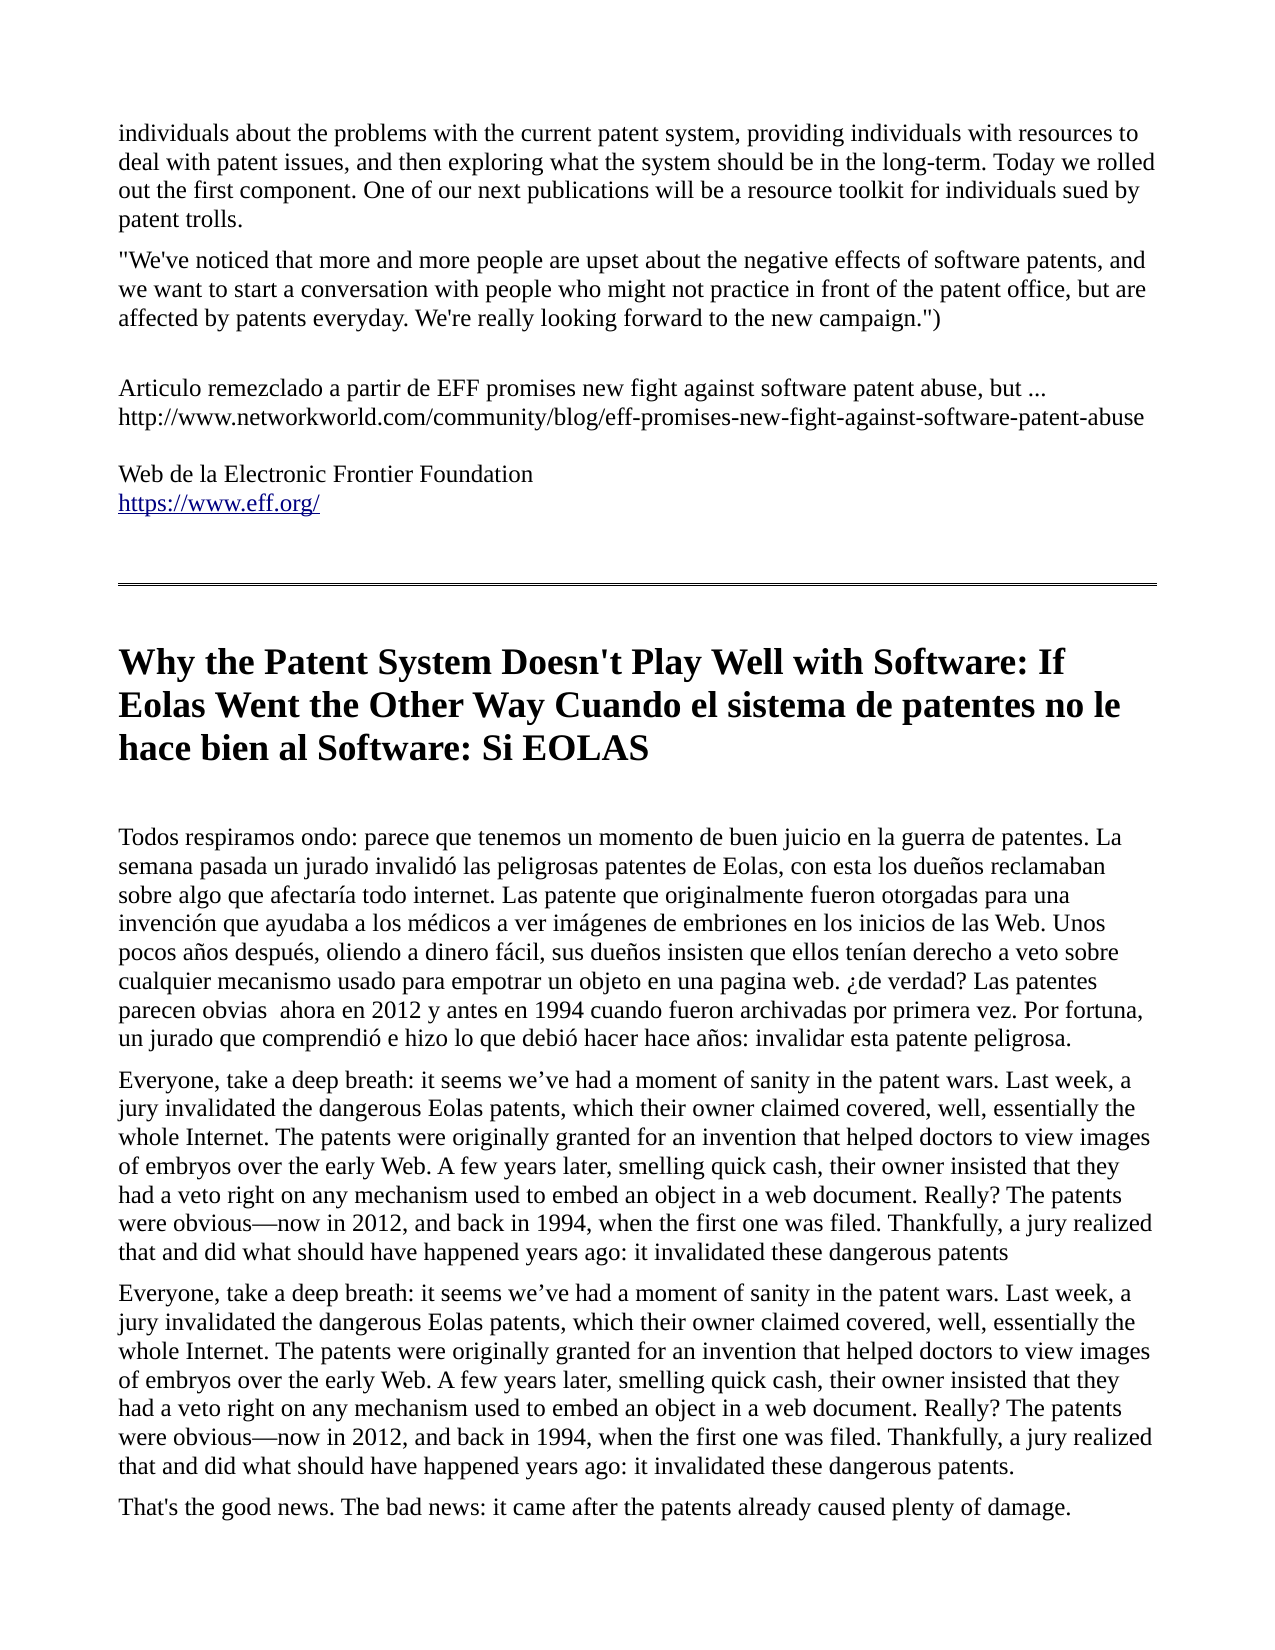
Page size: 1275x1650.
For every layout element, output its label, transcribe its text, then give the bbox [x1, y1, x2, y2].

text http://www.networkworld.com/community/blog/eff-promises-new-fight-against-software-patent-abuse [118, 402, 1157, 431]
text "We've noticed that more and more people are upset about the negative effects of software patents, and we want to start a conversation with people who might not practice in front of the patent office, but are affected by patents everyday. We're really looking forward to the new campaign.") [118, 246, 1157, 332]
text Web de la Electronic Frontier Foundation [118, 459, 1157, 488]
text That's the good news. The bad news: it came after the patents already caused plenty of damage. [118, 1492, 1157, 1521]
text Todos respiramos ondo: parece que tenemos un momento de buen juicio en la guerra de patentes. La semana pasada un jurado invalidó las peligrosas patentes de Eolas, con esta los dueños reclamaban sobre algo que afectaría todo internet. Las patente que originalmente fueron otorgadas para una invención que ayudaba a los médicos a ver imágenes de embriones en los inicios de las Web. Unos pocos años después, oliendo a dinero fácil, sus dueños insisten que ellos tenían derecho a veto sobre cualquier mecanismo usado para empotrar un objeto en una pagina web. ¿de verdad? Las patentes parecen obvias ahora en 2012 y antes en 1994 cuando fueron archivadas por primera vez. Por fortuna, un jurado que comprendió e hizo lo que debió hacer hace años: invalidar esta patente peligrosa. [118, 822, 1157, 1052]
text Everyone, take a deep breath: it seems we’ve had a moment of sanity in the patent wars. Last week, a jury invalidated the dangerous Eolas patents, which their owner claimed covered, well, essentially the whole Internet. The patents were originally granted for an invention that helped doctors to view images of embryos over the early Web. A few years later, smelling quick cash, their owner insisted that they had a veto right on any mechanism used to embed an object in a web document. Really? The patents were obvious—now in 2012, and back in 1994, when the first one was filed. Thankfully, a jury realized that and did what should have happened years ago: it invalidated these dangerous patents. [118, 1278, 1157, 1480]
text Articulo remezclado a partir de EFF promises new fight against software patent abuse, but ... [118, 373, 1157, 402]
text individuals about the problems with the current patent system, providing individuals with resources to deal with patent issues, and then exploring what the system should be in the long-term. Today we rolled out the first component. One of our next publications will be a resource toolkit for individuals sued by patent trolls. [118, 118, 1157, 233]
subtitle Why the Patent System Doesn't Play Well with Software: If Eolas Went the Other Way Cuando el sistema de patentes no le hace bien al Software: Si EOLAS [118, 639, 1157, 768]
text https://www.eff.org/ [118, 488, 1157, 517]
text Everyone, take a deep breath: it seems we’ve had a moment of sanity in the patent wars. Last week, a jury invalidated the dangerous Eolas patents, which their owner claimed covered, well, essentially the whole Internet. The patents were originally granted for an invention that helped doctors to view images of embryos over the early Web. A few years later, smelling quick cash, their owner insisted that they had a veto right on any mechanism used to embed an object in a web document. Really? The patents were obvious—now in 2012, and back in 1994, when the first one was filed. Thankfully, a jury realized that and did what should have happened years ago: it invalidated these dangerous patents [118, 1065, 1157, 1266]
